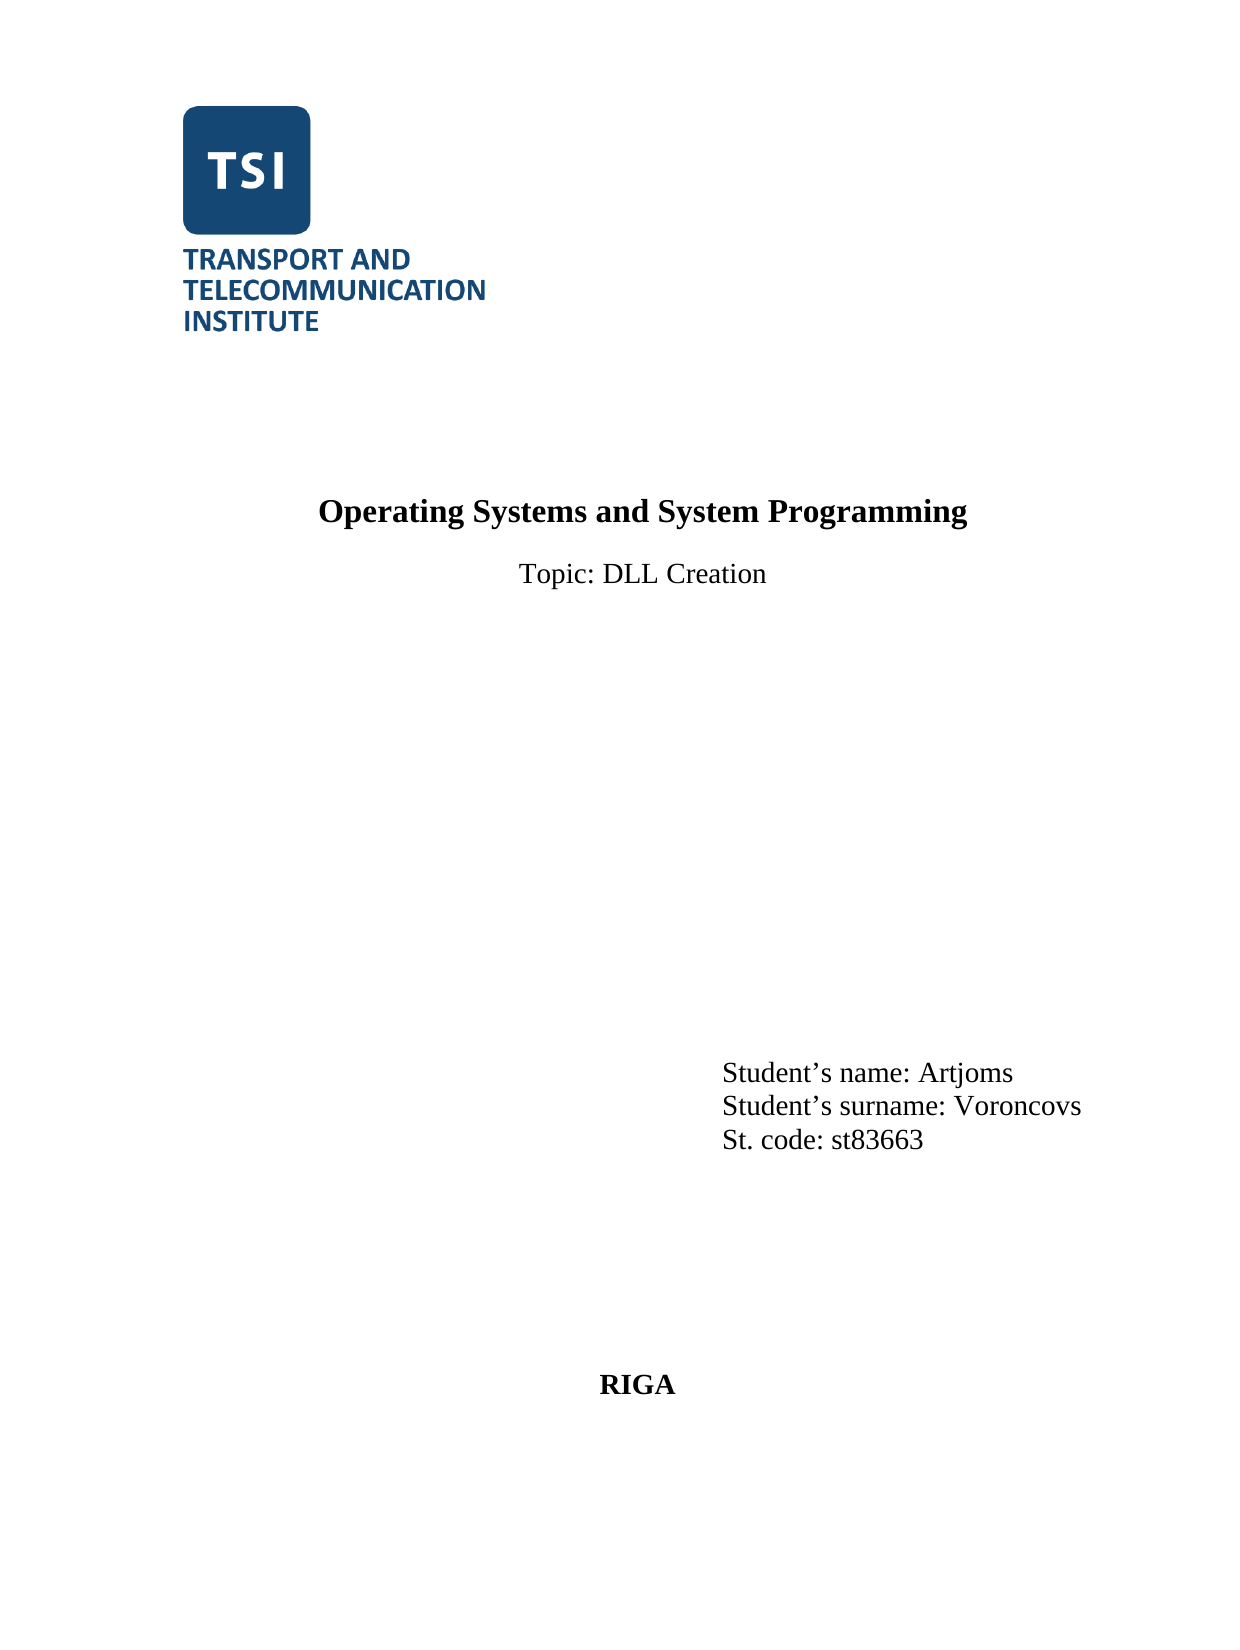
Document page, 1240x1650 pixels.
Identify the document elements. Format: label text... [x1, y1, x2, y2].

text Student’s surname: Voroncovs [722, 1088, 1135, 1122]
text Topic: DLL Creation [150, 556, 1135, 590]
text RIGA [150, 1367, 1135, 1401]
text Operating Systems and System Programming [150, 491, 1135, 530]
text St. code: st83663 [722, 1122, 1135, 1155]
text Student’s name: Artjoms [722, 1055, 1135, 1088]
